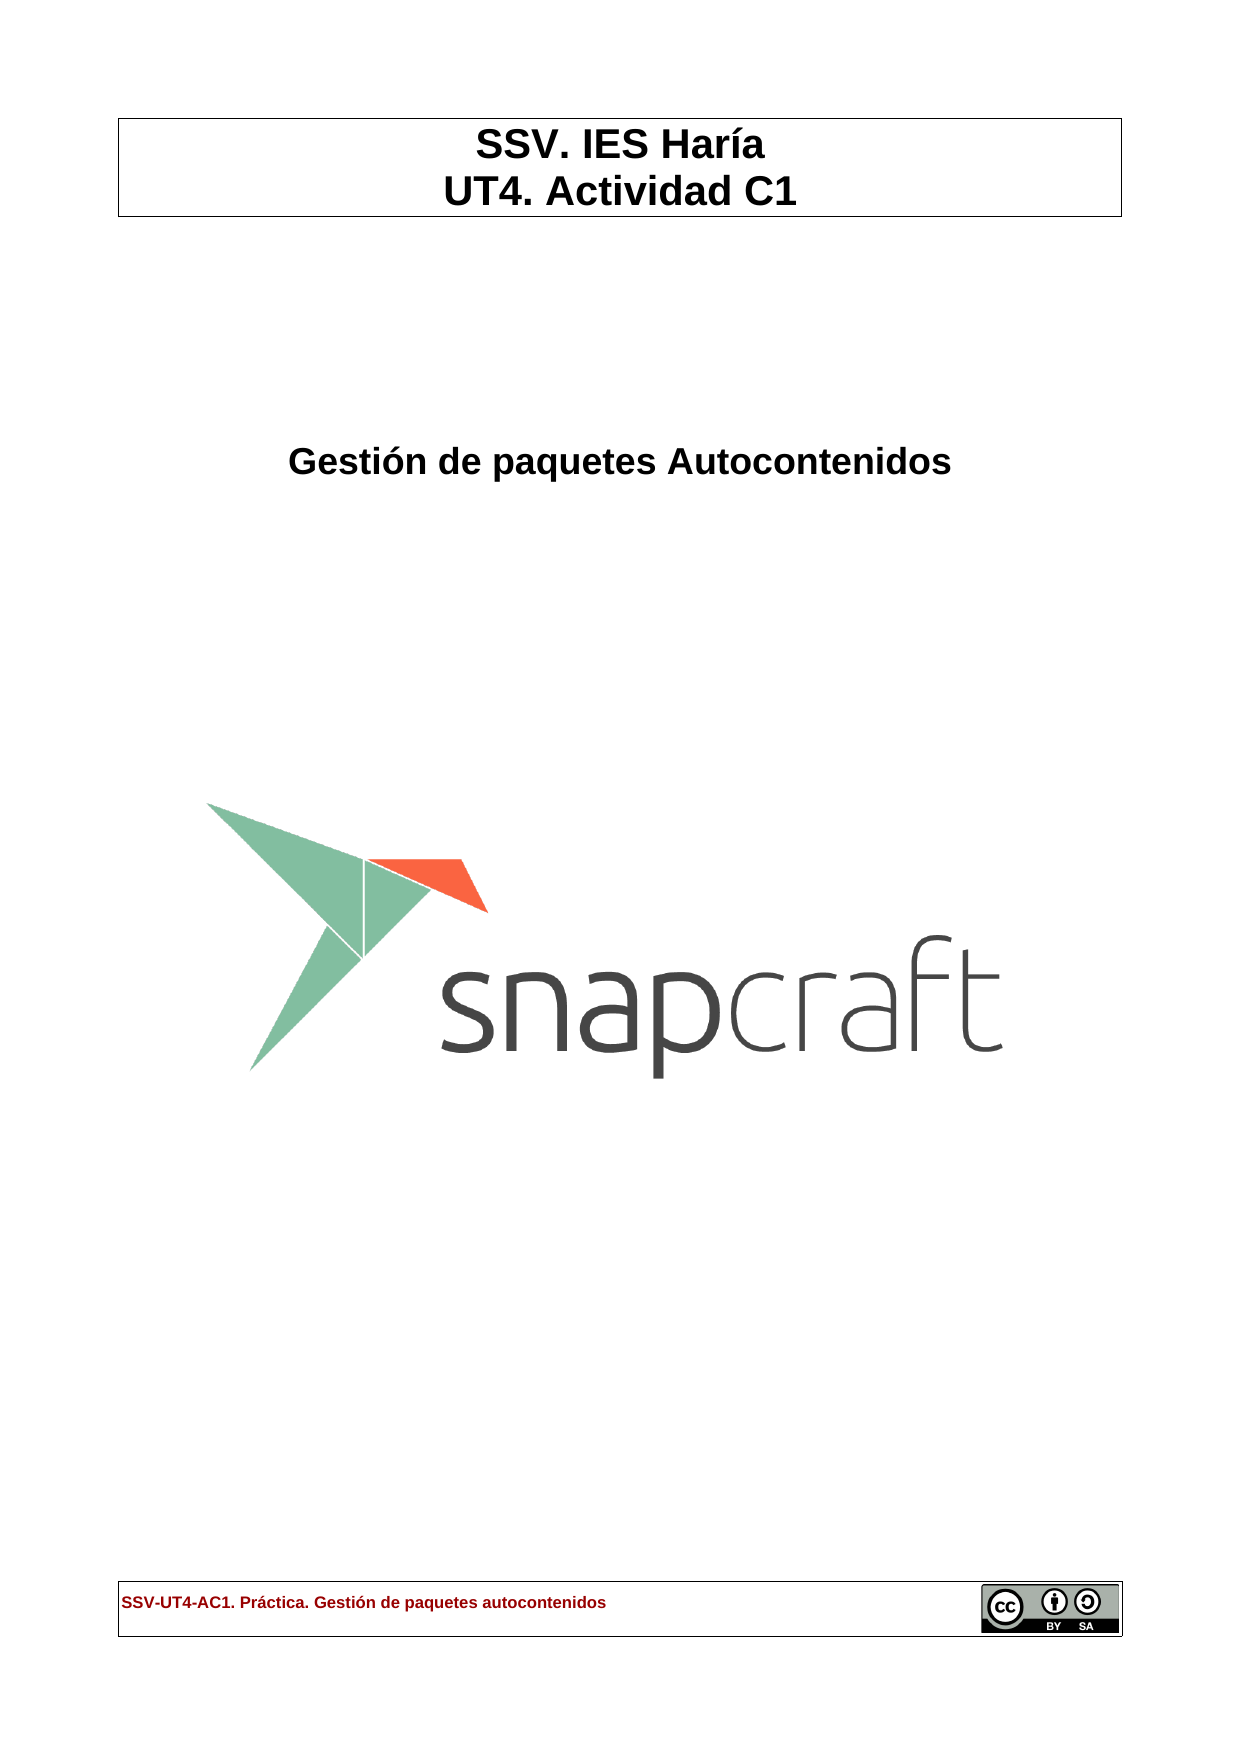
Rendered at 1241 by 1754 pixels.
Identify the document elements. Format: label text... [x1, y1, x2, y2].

text UT4. Actividad C1 [119, 165, 1121, 216]
subtitle Gestión de paquetes Autocontenidos [118, 441, 1122, 483]
picture [981, 1584, 1119, 1633]
text SSV. IES Haría [119, 119, 1121, 165]
picture [118, 608, 1123, 1326]
